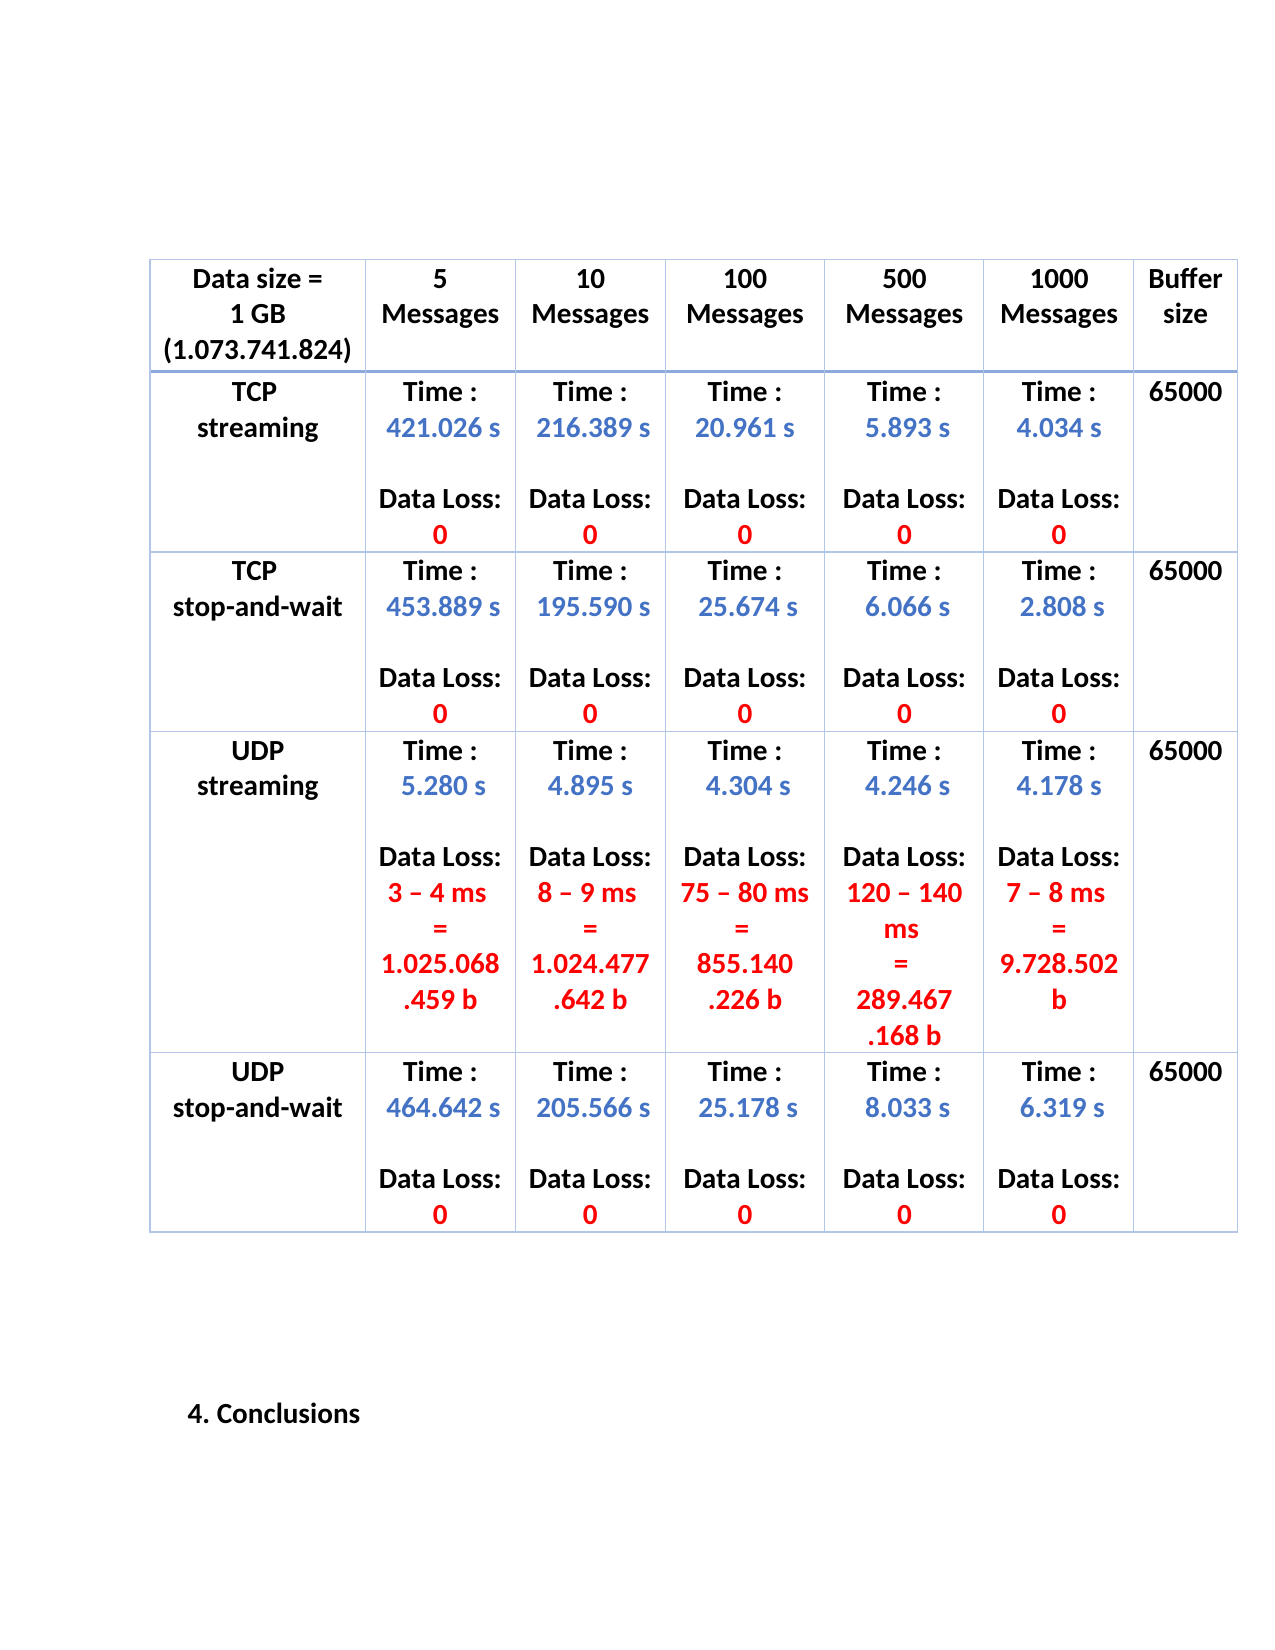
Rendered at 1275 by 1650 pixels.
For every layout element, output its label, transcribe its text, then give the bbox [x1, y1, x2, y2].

table_cell Time : 2.808 s Data Loss: 0 [984, 553, 1133, 731]
table_cell Time : 205.566 s Data Loss: 0 [516, 1053, 665, 1231]
table_header Data size = 1 GB (1.073.741.824) [151, 260, 365, 370]
table_cell Time : 4.246 s Data Loss: 120 – 140 ms = 289.467 .168 b [825, 732, 983, 1052]
table_cell TCP streaming [151, 373, 365, 551]
table_cell Time : 6.066 s Data Loss: 0 [825, 553, 983, 731]
table_cell Time : 4.895 s Data Loss: 8 – 9 ms = 1.024.477 .642 b [516, 732, 665, 1052]
table_cell 65000 [1134, 553, 1237, 731]
table_cell Time : 25.178 s Data Loss: 0 [666, 1053, 824, 1231]
table_cell 65000 [1134, 373, 1237, 551]
table_cell Time : 421.026 s Data Loss: 0 [366, 373, 515, 551]
table_cell UDP stop-and-wait [151, 1053, 365, 1231]
table_cell 65000 [1134, 1053, 1237, 1231]
table_cell TCP stop-and-wait [151, 553, 365, 731]
table_header 1000 Messages [984, 260, 1133, 370]
table_cell 65000 [1134, 732, 1237, 1052]
table_header 100 Messages [666, 260, 824, 370]
table_cell UDP streaming [151, 732, 365, 1052]
table_cell Time : 25.674 s Data Loss: 0 [666, 553, 824, 731]
table_header 10 Messages [516, 260, 665, 370]
table_header 5 Messages [366, 260, 515, 370]
table_header Buffer size [1134, 260, 1237, 370]
table_cell Time : 195.590 s Data Loss: 0 [516, 553, 665, 731]
table_cell Time : 8.033 s Data Loss: 0 [825, 1053, 983, 1231]
table_cell Time : 464.642 s Data Loss: 0 [366, 1053, 515, 1231]
table_cell Time : 4.034 s Data Loss: 0 [984, 373, 1133, 551]
table_cell Time : 4.304 s Data Loss: 75 – 80 ms = 855.140 .226 b [666, 732, 824, 1052]
table_cell Time : 4.178 s Data Loss: 7 – 8 ms = 9.728.502 b [984, 732, 1133, 1052]
table_cell Time : 5.280 s Data Loss: 3 – 4 ms = 1.025.068 .459 b [366, 732, 515, 1052]
table_cell Time : 453.889 s Data Loss: 0 [366, 553, 515, 731]
table_cell Time : 20.961 s Data Loss: 0 [666, 373, 824, 551]
table_header 500 Messages [825, 260, 983, 370]
table_cell Time : 216.389 s Data Loss: 0 [516, 373, 665, 551]
table_cell Time : 5.893 s Data Loss: 0 [825, 373, 983, 551]
table_cell Time : 6.319 s Data Loss: 0 [984, 1053, 1133, 1231]
text 4. Conclusions [187, 1396, 1125, 1431]
